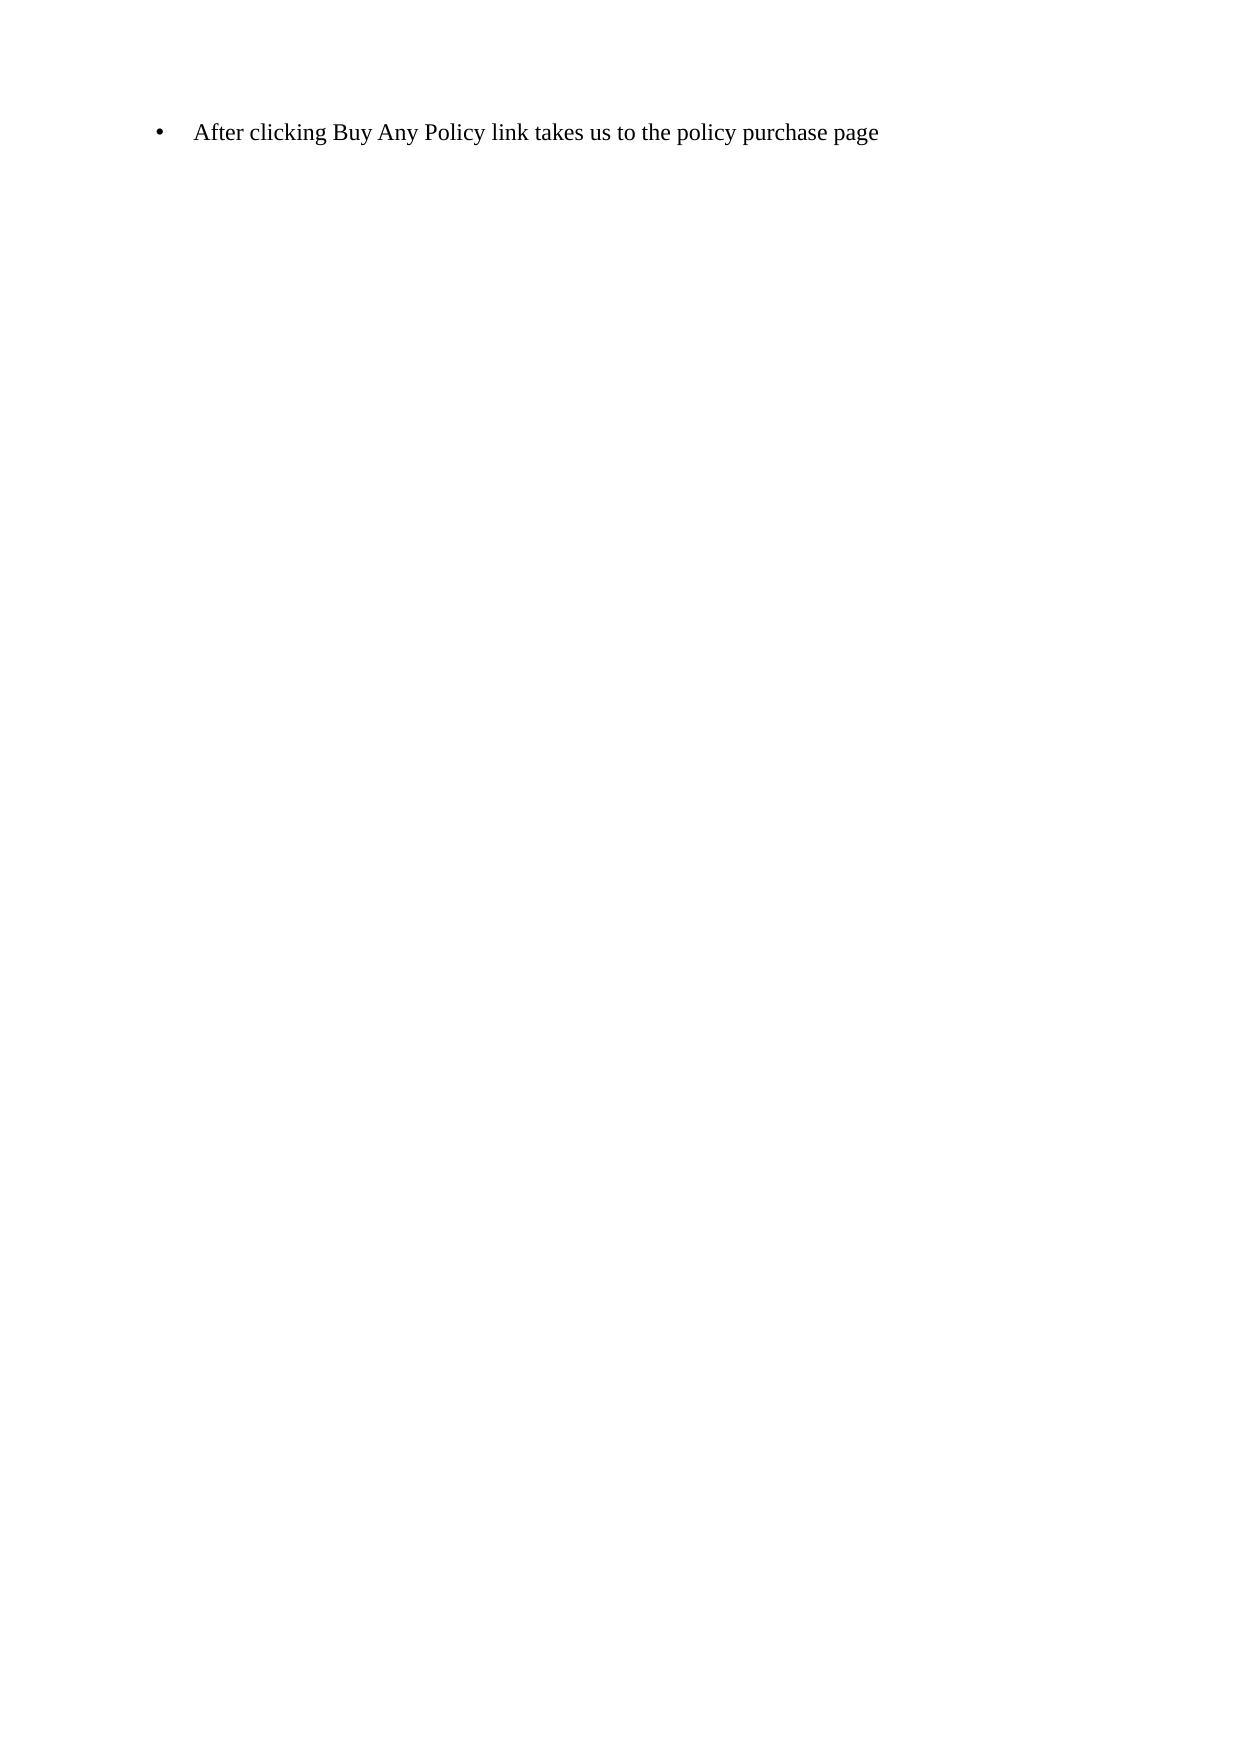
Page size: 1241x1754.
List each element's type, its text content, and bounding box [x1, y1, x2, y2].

list After clicking Buy Any Policy link takes us to the policy purchase page [156, 118, 1122, 146]
